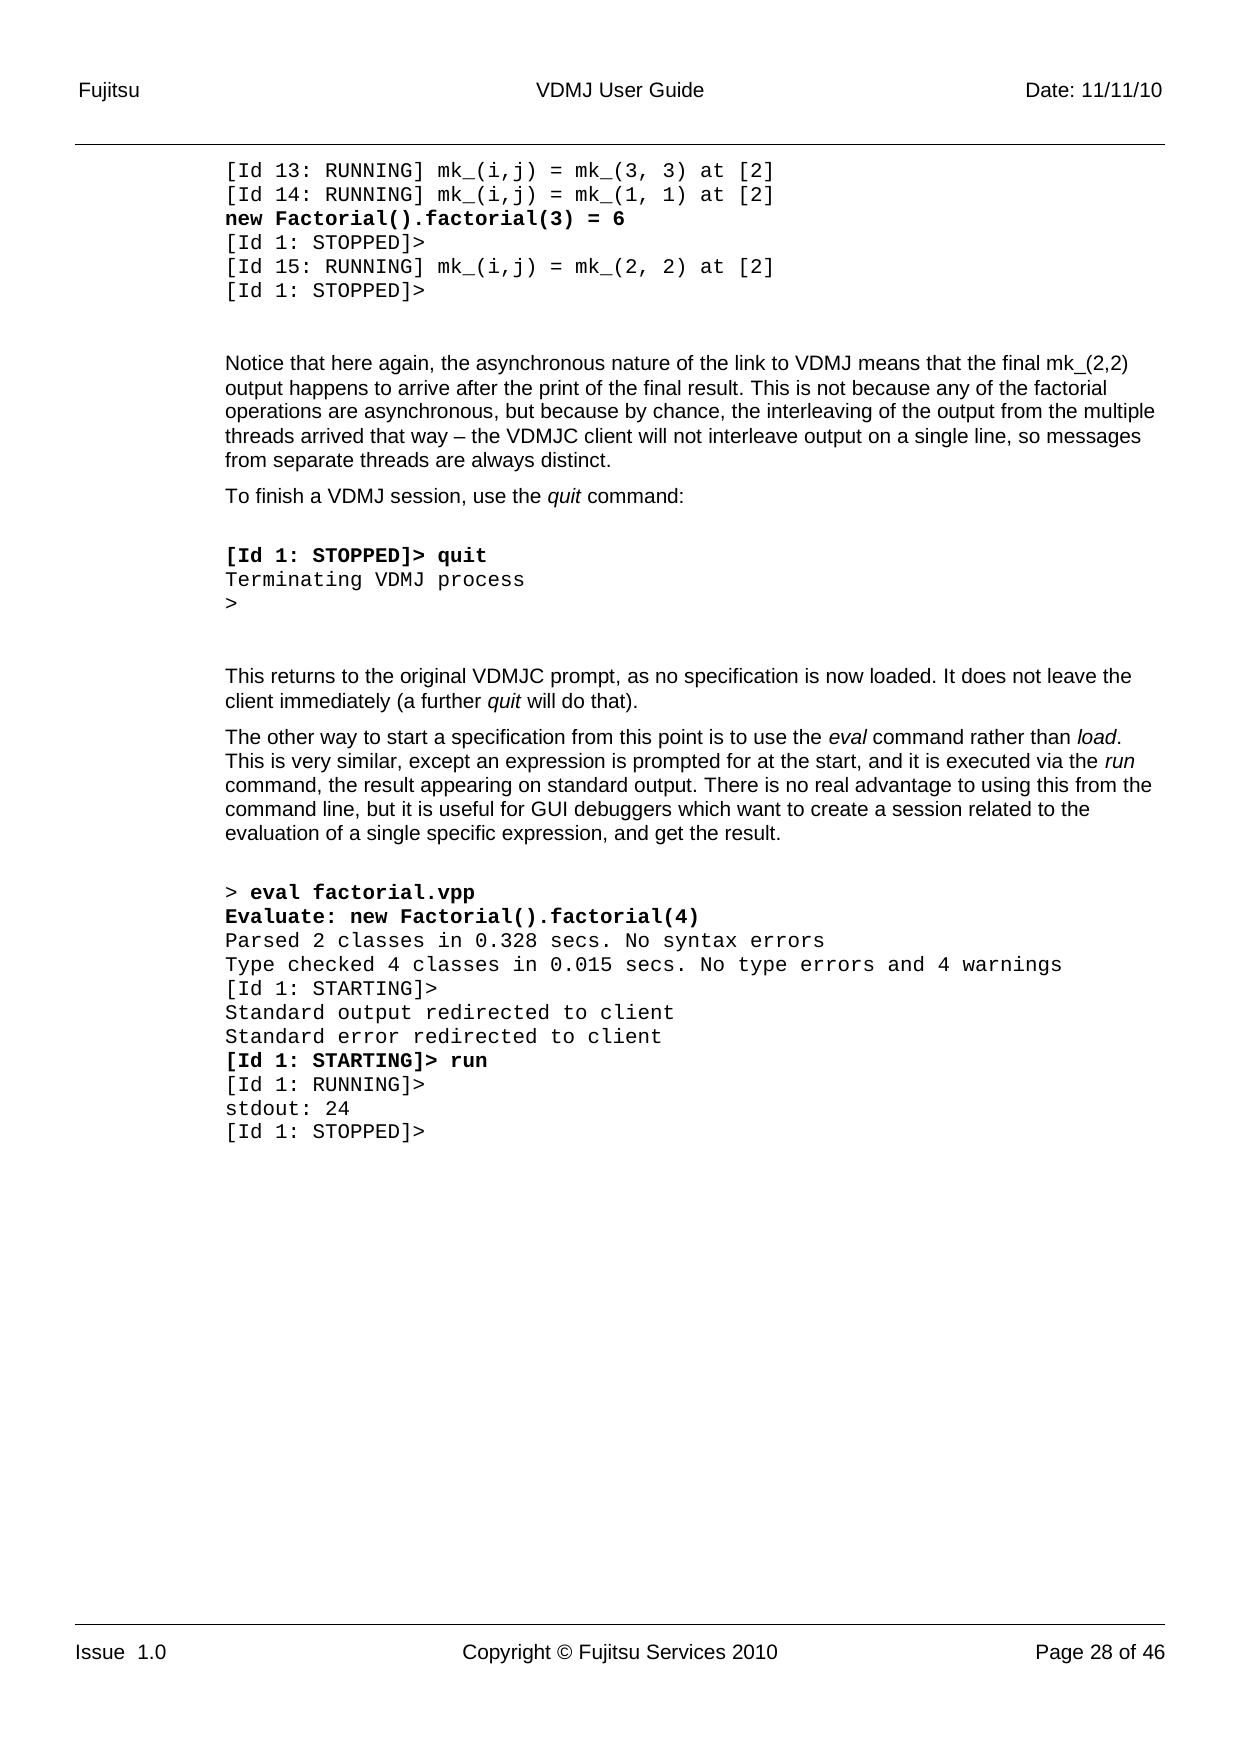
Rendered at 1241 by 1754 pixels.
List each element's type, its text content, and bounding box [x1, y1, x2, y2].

text This returns to the original VDMJC prompt, as no specification is now loaded. It does not leave the client immediately (a further quit will do that). [225, 664, 1165, 713]
text Standard error redirected to client [225, 1026, 1165, 1049]
text [Id 1: STOPPED]> [225, 232, 1165, 256]
text Evaluate: new Factorial().factorial(4) [225, 906, 1165, 930]
text The other way to start a specification from this point is to use the eval command rather than load. This is very similar, except an expression is prompted for at the start, and it is executed via the run command, the result appearing on standard output. There is no real advantage to using this from the command line, but it is useful for GUI debuggers which want to create a session related to the evaluation of a single specific expression, and get the result. [225, 725, 1165, 845]
text [Id 13: RUNNING] mk_(i,j) = mk_(3, 3) at [2] [225, 160, 1165, 184]
text [Id 1: STOPPED]> quit [225, 545, 1165, 569]
text [Id 1: STARTING]> [225, 978, 1165, 1002]
text Standard output redirected to client [225, 1002, 1165, 1026]
text [Id 1: STOPPED]> [225, 1121, 1165, 1145]
text > eval factorial.vpp [225, 882, 1165, 906]
text [Id 14: RUNNING] mk_(i,j) = mk_(1, 1) at [2] [225, 184, 1165, 208]
text Parsed 2 classes in 0.328 secs. No syntax errors [225, 930, 1165, 954]
text > [225, 593, 1165, 617]
text [Id 15: RUNNING] mk_(i,j) = mk_(2, 2) at [2] [225, 256, 1165, 279]
text To finish a VDMJ session, use the quit command: [225, 484, 1165, 508]
text stdout: 24 [225, 1097, 1165, 1121]
text Terminating VDMJ process [225, 569, 1165, 593]
text [Id 1: STOPPED]> [225, 279, 1165, 303]
text [Id 1: STARTING]> run [225, 1049, 1165, 1073]
text Type checked 4 classes in 0.015 secs. No type errors and 4 warnings [225, 954, 1165, 978]
text [Id 1: RUNNING]> [225, 1073, 1165, 1097]
text Notice that here again, the asynchronous nature of the link to VDMJ means that the final mk_(2,2) output happens to arrive after the print of the final result. This is not because any of the factorial operations are asynchronous, but because by chance, the interleaving of the output from the multiple threads arrived that way – the VDMJC client will not interleave output on a single line, so messages from separate threads are always distinct. [225, 351, 1165, 472]
text new Factorial().factorial(3) = 6 [225, 208, 1165, 232]
